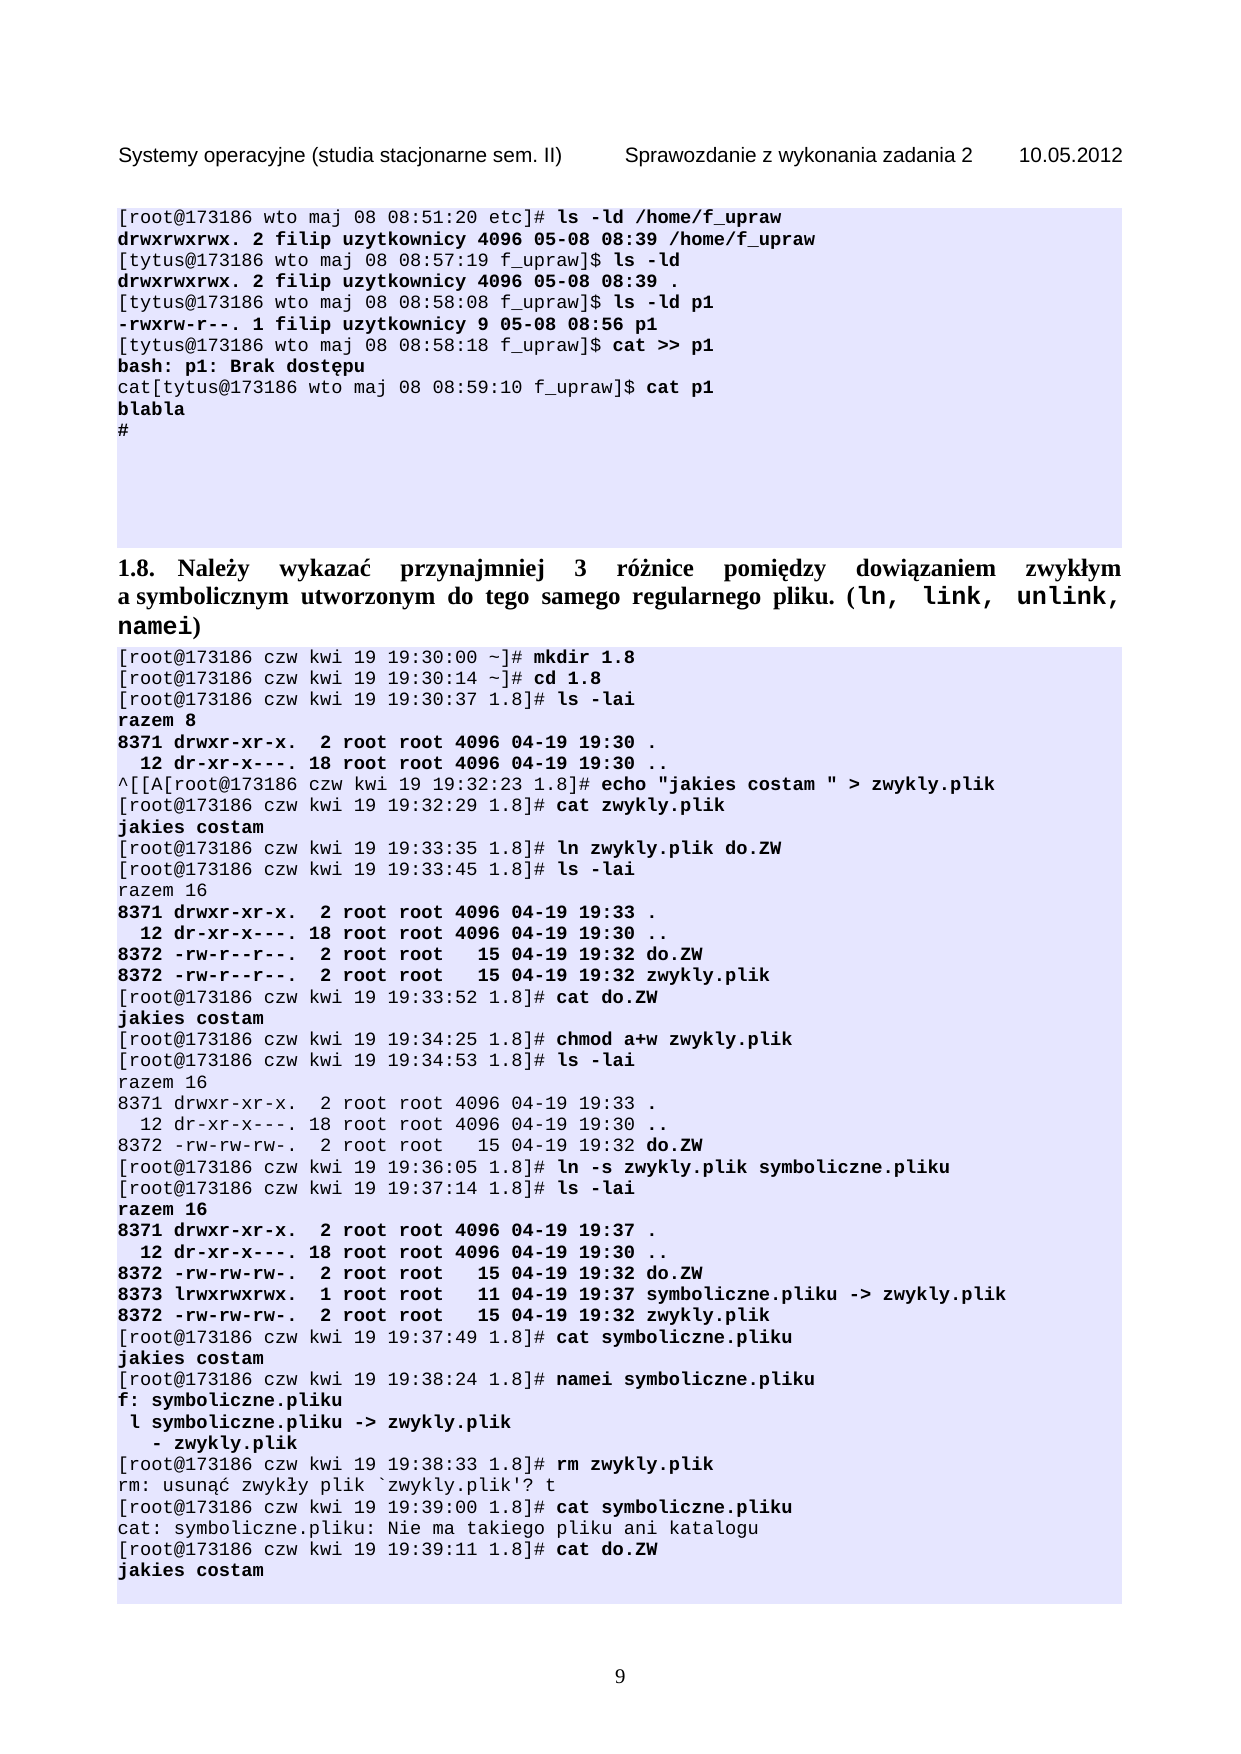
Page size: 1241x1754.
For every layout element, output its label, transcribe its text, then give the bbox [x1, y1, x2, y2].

table_cell Należy wykazać przynajmniej 3 różnice pomiędzy dowiązaniem zwykłym a symbolicznym utworzonym do tego samego regularnego pliku. (ln, link, unlink, namei) [118, 548, 1122, 647]
